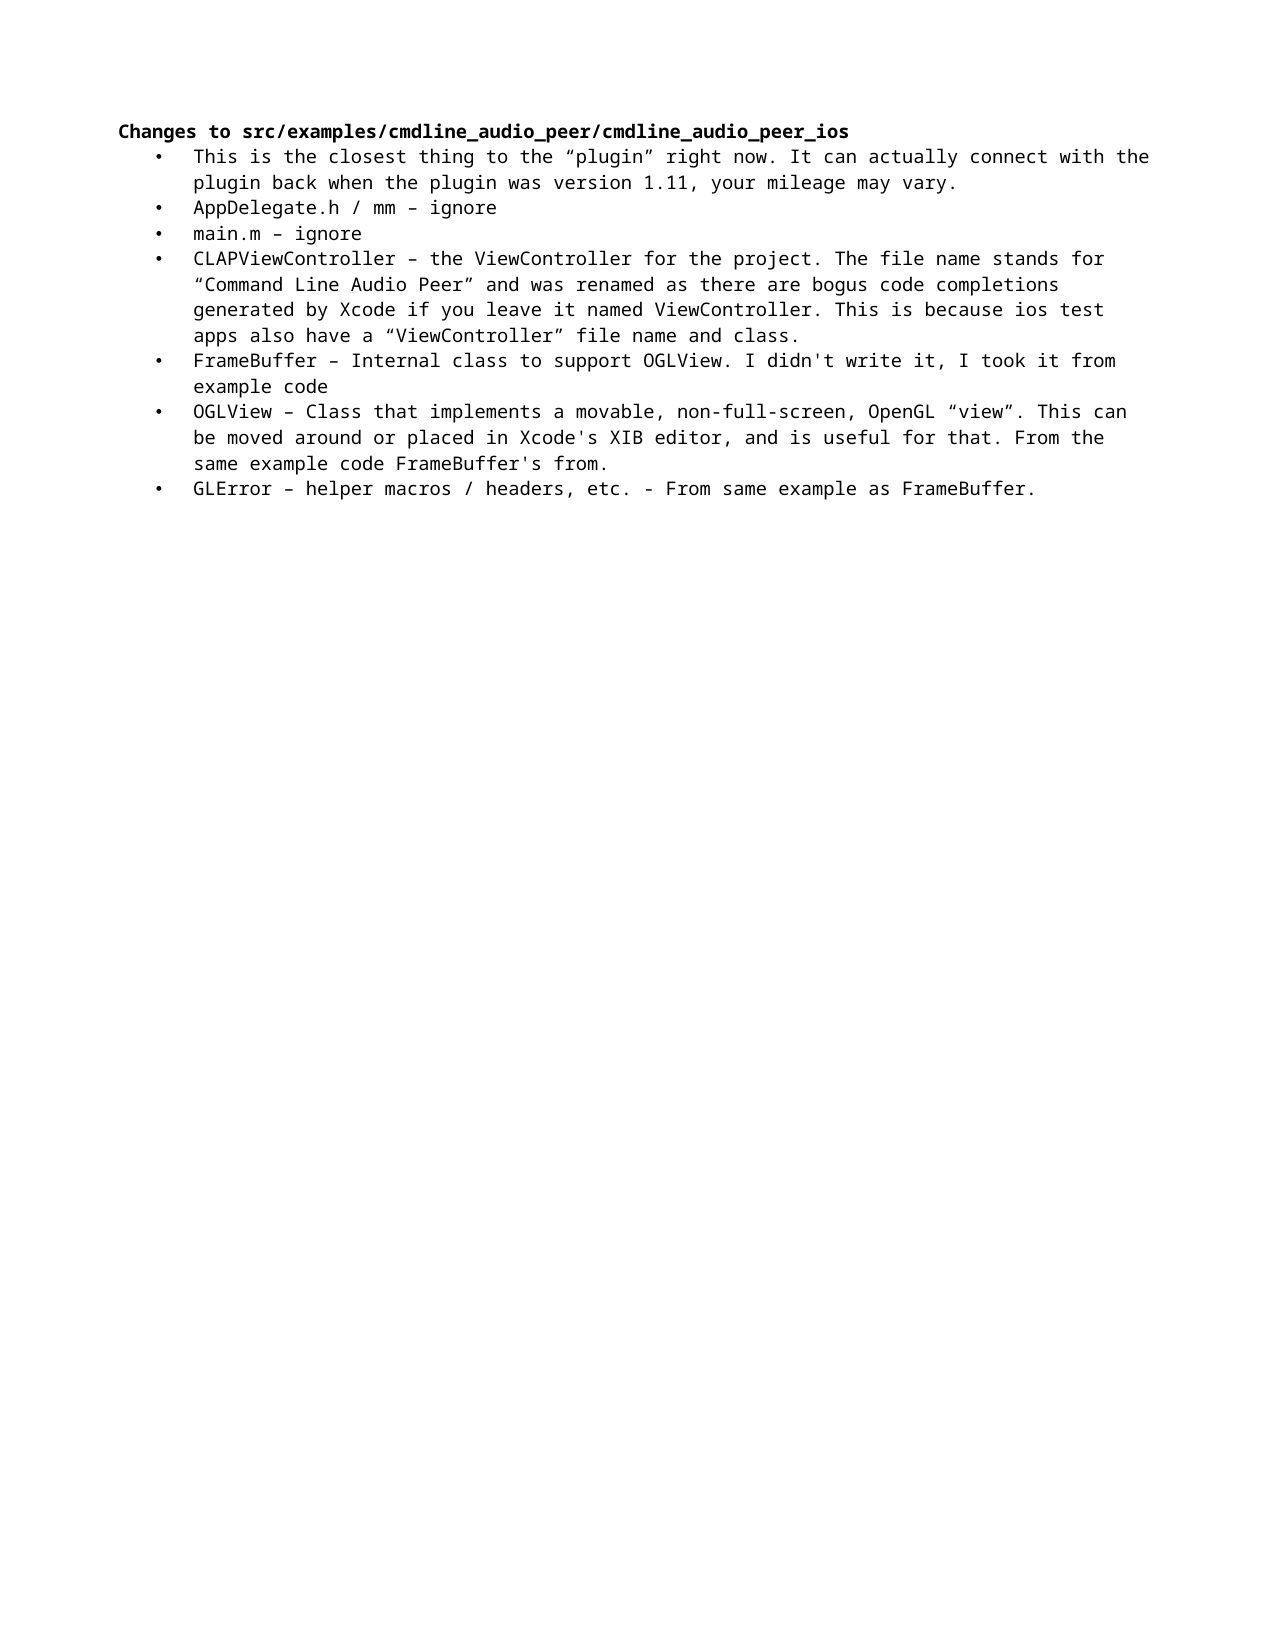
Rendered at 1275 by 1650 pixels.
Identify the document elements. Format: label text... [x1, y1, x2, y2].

list AppDelegate.h / mm – ignore [156, 195, 1157, 220]
list main.m – ignore [156, 220, 1157, 246]
list This is the closest thing to the “plugin” right now. It can actually connect with the plugin back when the plugin was version 1.11, your mileage may vary. [156, 144, 1157, 195]
list CLAPViewController – the ViewController for the project. The file name stands for “Command Line Audio Peer” and was renamed as there are bogus code completions generated by Xcode if you leave it named ViewController. This is because ios test apps also have a “ViewController” file name and class. [156, 246, 1157, 348]
text Changes to src/examples/cmdline_audio_peer/cmdline_audio_peer_ios [118, 118, 1157, 144]
list GLError – helper macros / headers, etc. - From same example as FrameBuffer. [156, 475, 1157, 501]
list OGLView – Class that implements a movable, non-full-screen, OpenGL “view”. This can be moved around or placed in Xcode's XIB editor, and is useful for that. From the same example code FrameBuffer's from. [156, 399, 1157, 475]
list FrameBuffer – Internal class to support OGLView. I didn't write it, I took it from example code [156, 348, 1157, 399]
